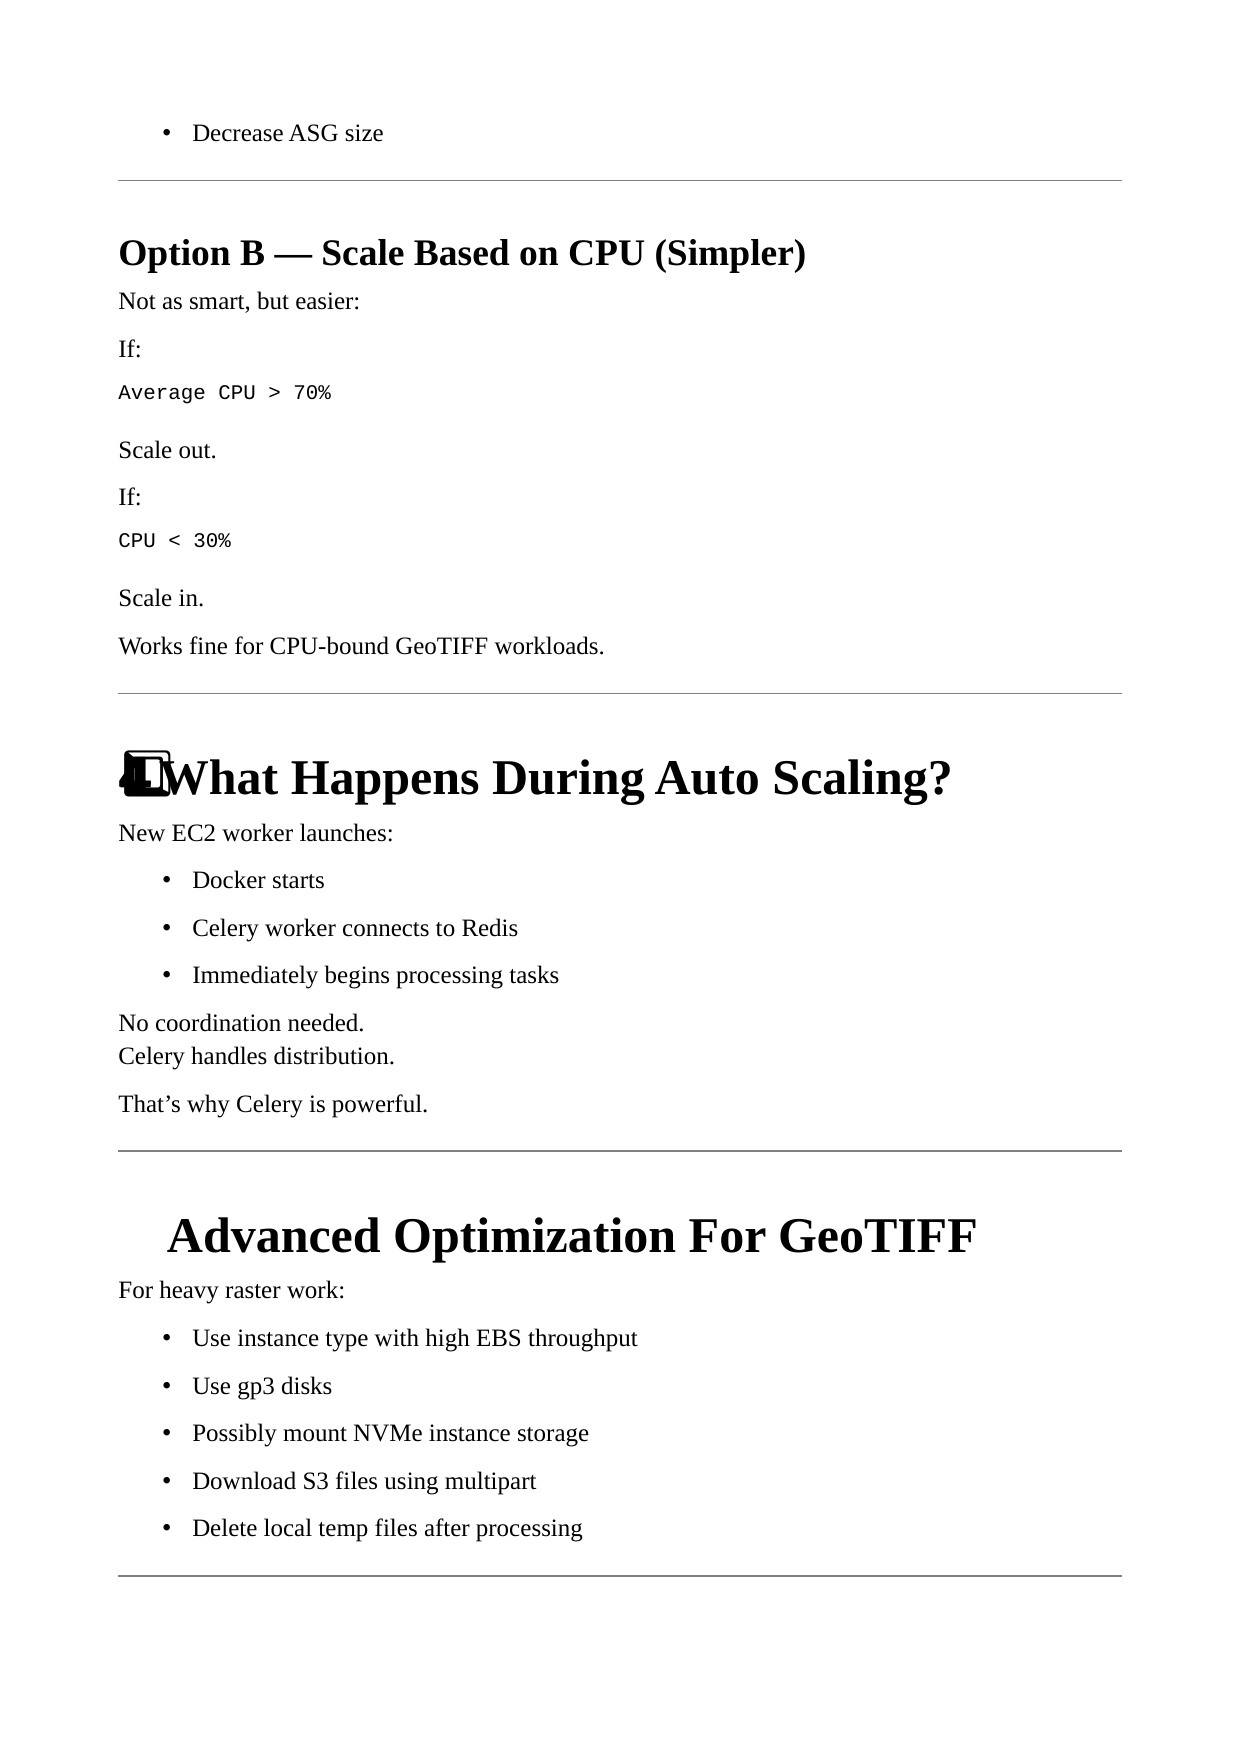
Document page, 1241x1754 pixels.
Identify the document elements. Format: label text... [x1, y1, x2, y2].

subtitle 4️⃣ What Happens During Auto Scaling? [118, 748, 1122, 805]
text CPU < 30% [118, 530, 1122, 554]
text Scale out. [118, 435, 1122, 463]
subtitle 🔥 Advanced Optimization For GeoTIFF [118, 1206, 1122, 1263]
list Possibly mount NVMe instance storage [162, 1418, 1122, 1447]
text No coordination needed. Celery handles distribution. [118, 1008, 1122, 1070]
list Celery worker connects to Redis [162, 913, 1122, 942]
subtitle Option B — Scale Based on CPU (Simpler) [118, 231, 1122, 274]
text If: [118, 334, 1122, 363]
list Use instance type with high EBS throughput [162, 1323, 1122, 1352]
list Delete local temp files after processing [162, 1513, 1122, 1542]
list Immediately begins processing tasks [162, 960, 1122, 989]
text Scale in. [118, 583, 1122, 612]
list Download S3 files using multipart [162, 1466, 1122, 1495]
text New EC2 worker launches: [118, 818, 1122, 846]
text Works fine for CPU-bound GeoTIFF workloads. [118, 631, 1122, 659]
text Not as smart, but easier: [118, 286, 1122, 315]
text If: [118, 482, 1122, 511]
text For heavy raster work: [118, 1276, 1122, 1304]
text That’s why Celery is powerful. [118, 1089, 1122, 1117]
text Average CPU > 70% [118, 382, 1122, 405]
list Use gp3 disks [162, 1371, 1122, 1399]
list Docker starts [162, 865, 1122, 894]
list Decrease ASG size [162, 118, 1122, 147]
